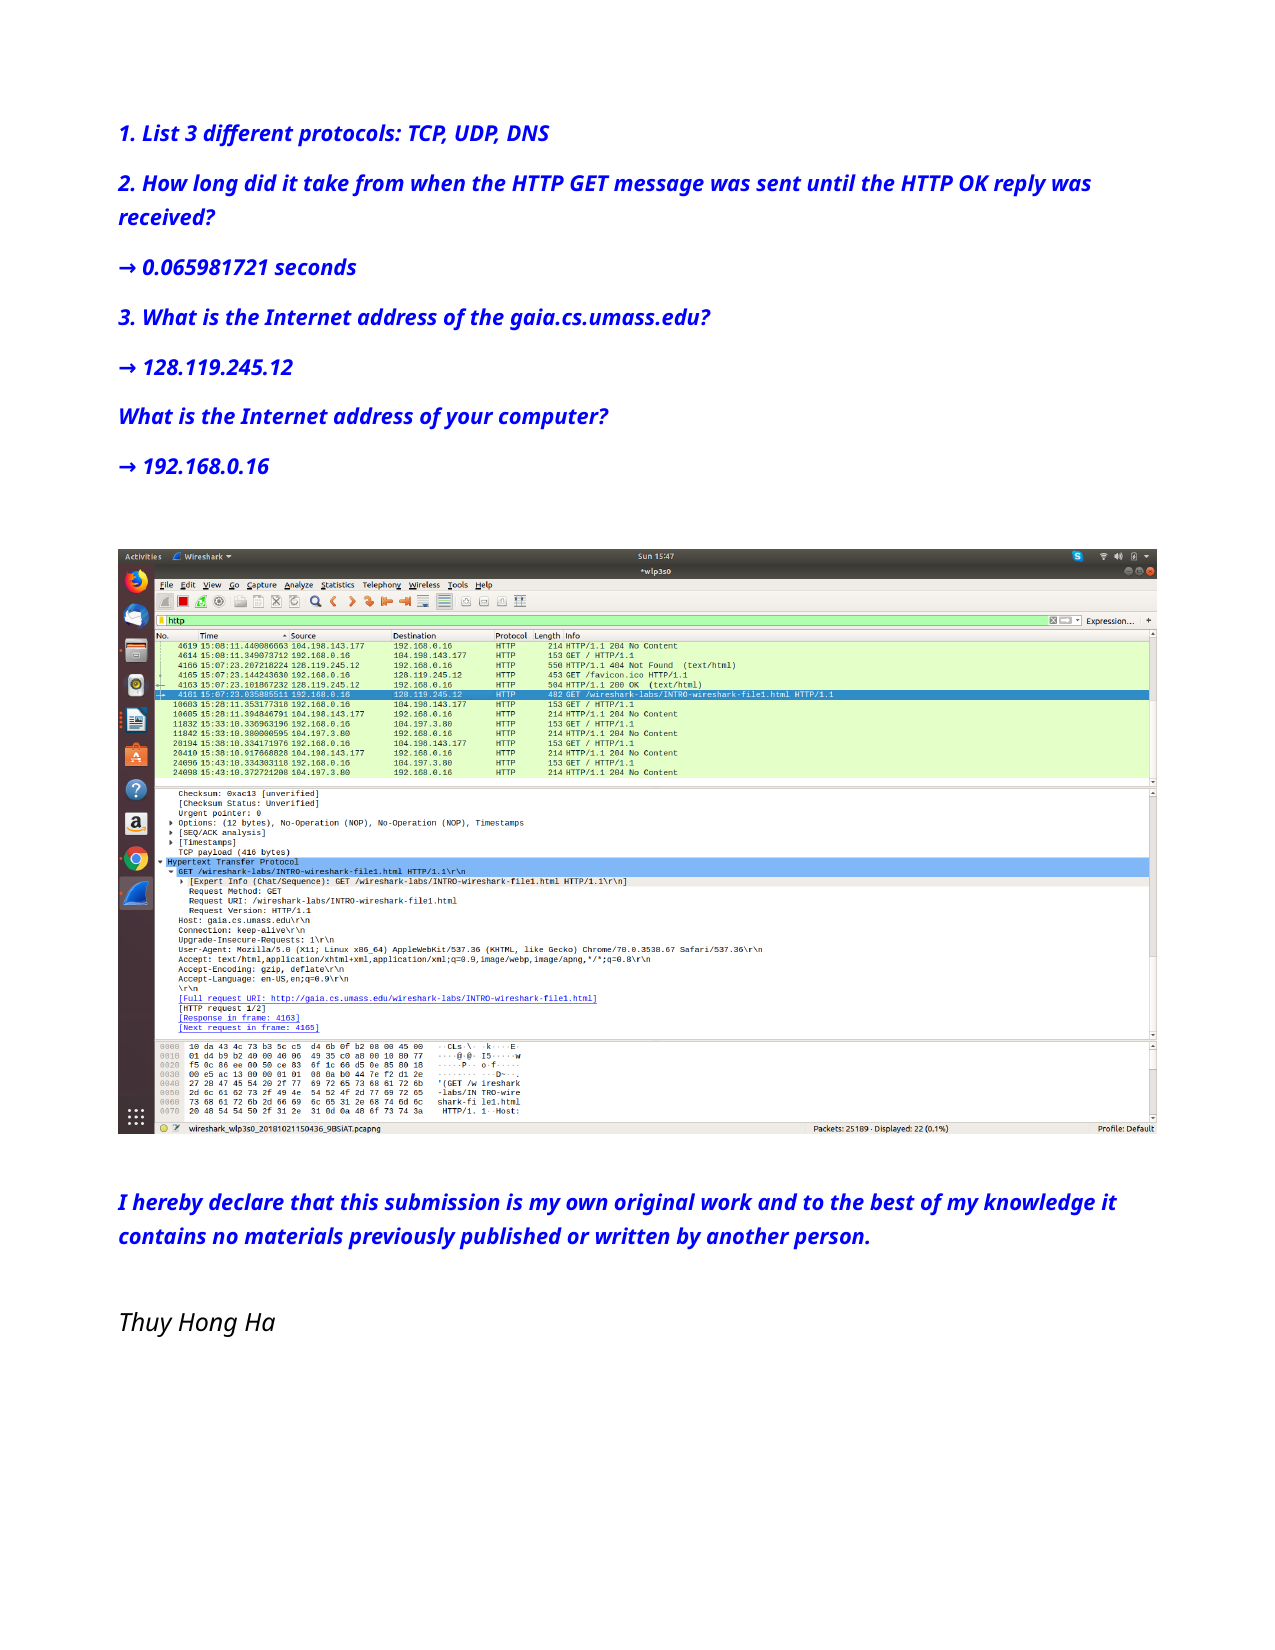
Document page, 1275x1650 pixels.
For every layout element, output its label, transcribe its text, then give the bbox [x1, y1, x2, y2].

text 2. How long did it take from when the HTTP GET message was sent until the HTTP OK reply was received? [118, 168, 1157, 232]
text → 128.119.245.12 [118, 351, 1157, 381]
text Thuy Hong Ha [118, 1271, 1157, 1338]
text What is the Internet address of your computer? [118, 401, 1157, 431]
text 1. List 3 different protocols: TCP, UDP, DNS [118, 118, 1157, 148]
text → 0.065981721 seconds [118, 252, 1157, 282]
text I hereby declare that this submission is my own original work and to the best of my knowledge it contains no materials previously published or written by another person. [118, 1187, 1157, 1251]
text → 192.168.0.16 [118, 451, 1157, 481]
picture [118, 549, 1157, 1134]
text 3. What is the Internet address of the gaia.cs.umass.edu? [118, 302, 1157, 331]
